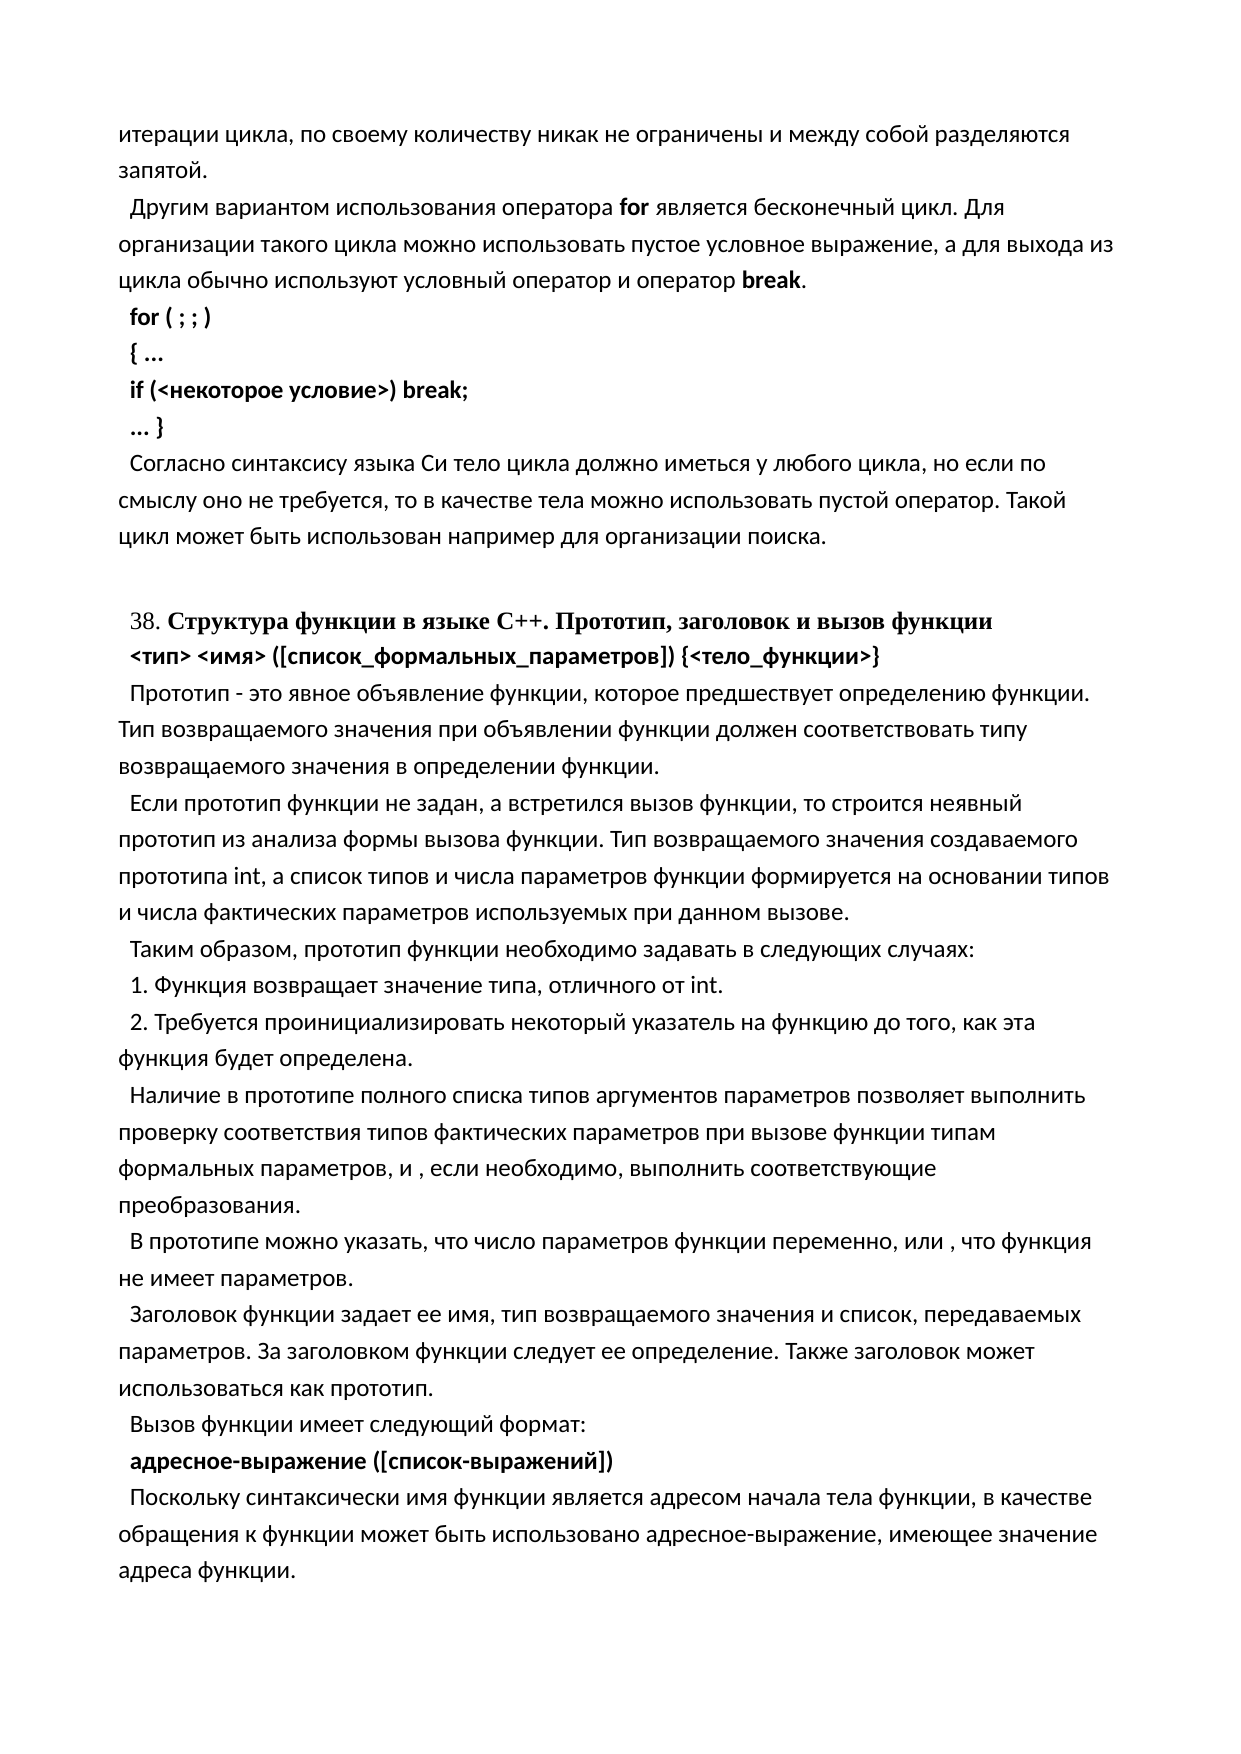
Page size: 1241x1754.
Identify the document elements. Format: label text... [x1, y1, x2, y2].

text Таким образом, прототип функции необходимо задавать в следующих случаях: [118, 933, 1122, 963]
text ... } [118, 411, 1122, 441]
text Заголовок функции задает ее имя, тип возвращаемого значения и список, передаваемых параметров. За заголовком функции следует ее определение. Также заголовок может использоваться как прототип. [118, 1298, 1122, 1402]
text 1. Функция возвращает значение типа, отличного от int. [118, 969, 1122, 1000]
text Поскольку синтаксически имя функции является адресом начала тела функции, в качестве обращения к функции может быть использовано адресное-выражение, имеющее значение адреса функции. [118, 1481, 1122, 1585]
text адресное-выражение ([список-выражений]) [118, 1445, 1122, 1475]
text Согласно синтаксису языка Си тело цикла должно иметься у любого цикла, но если по смыслу оно не требуется, то в качестве тела можно использовать пустой оператор. Такой цикл может быть использован например для организации поиска. [118, 447, 1122, 551]
text Вызов функции имеет следующий формат: [118, 1408, 1122, 1439]
text <тип> <имя> ([список_формальных_параметров]) {<тело_функции>} [118, 640, 1122, 671]
text { ... [118, 337, 1122, 368]
text for ( ; ; ) [118, 301, 1122, 331]
text В прототипе можно указать, что число параметров функции переменно, или , что функция не имеет параметров. [118, 1225, 1122, 1292]
text 2. Требуется проинициализировать некоторый указатель на функцию до того, как эта функция будет определена. [118, 1006, 1122, 1073]
text Другим вариантом использования оператора for является бесконечный цикл. Для организации такого цикла можно использовать пустое условное выражение, а для выхода из цикла обычно используют условный оператор и оператор break. [118, 191, 1122, 295]
text 38. Структура функции в языке С++. Прототип, заголовок и вызов функции [118, 606, 1122, 635]
text Прототип - это явное объявление функции, которое предшествует определению функции. Тип возвращаемого значения при объявлении функции должен соответствовать типу возвращаемого значения в определении функции. [118, 677, 1122, 781]
text Наличие в прототипе полного списка типов аргументов параметров позволяет выполнить проверку соответствия типов фактических параметров при вызове функции типам формальных параметров, и , если необходимо, выполнить соответствующие преобразования. [118, 1079, 1122, 1219]
text итерации цикла, по своему количеству никак не ограничены и между собой разделяются запятой. [118, 118, 1122, 185]
text if (<некоторое условие>) break; [118, 374, 1122, 404]
text Если прототип функции не задан, а встретился вызов функции, то строится неявный прототип из анализа формы вызова функции. Тип возвращаемого значения создаваемого прототипа int, а список типов и числа параметров функции формируется на основании типов и числа фактических параметров используемых при данном вызове. [118, 787, 1122, 927]
